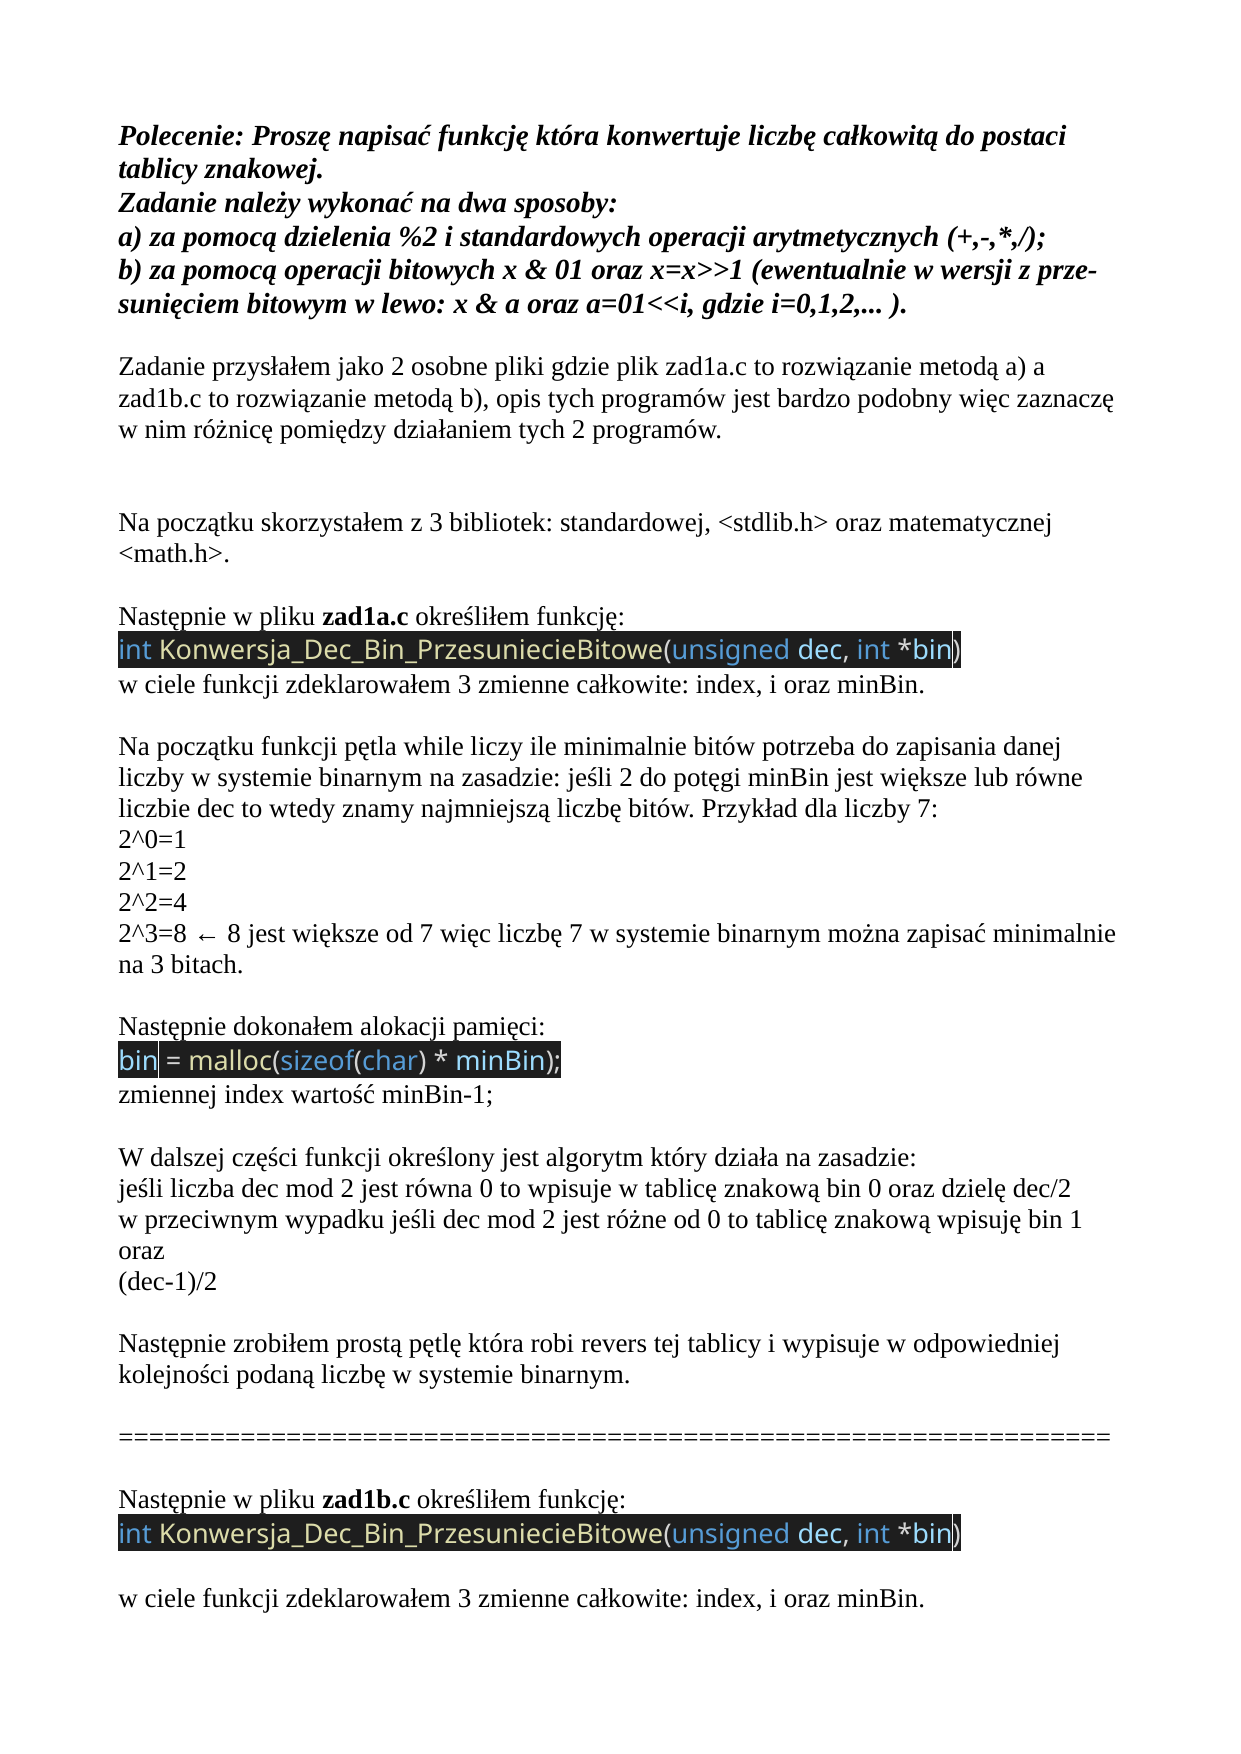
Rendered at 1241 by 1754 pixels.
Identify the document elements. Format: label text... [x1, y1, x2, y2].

text w ciele funkcji zdeklarowałem 3 zmienne całkowite: index, i oraz minBin. [118, 1582, 1122, 1613]
text Zadanie należy wykonać na dwa sposoby: [118, 185, 1122, 219]
text w ciele funkcji zdeklarowałem 3 zmienne całkowite: index, i oraz minBin. [118, 668, 1122, 699]
text Zadanie przysłałem jako 2 osobne pliki gdzie plik zad1a.c to rozwiązanie metodą a) a zad1b.c to rozwiązanie metodą b), opis tych programów jest bardzo podobny więc zaznaczę w nim różnicę pomiędzy działaniem tych 2 programów. [118, 351, 1122, 444]
text W dalszej części funkcji określony jest algorytm który działa na zasadzie: [118, 1141, 1122, 1172]
text Na początku funkcji pętla while liczy ile minimalnie bitów potrzeba do zapisania danej liczby w systemie binarnym na zasadzie: jeśli 2 do potęgi minBin jest większe lub równe liczbie dec to wtedy znamy najmniejszą liczbę bitów. Przykład dla liczby 7: [118, 730, 1122, 823]
text Na początku skorzystałem z 3 bibliotek: standardowej, <stdlib.h> oraz matematycznej <math.h>. [118, 506, 1122, 568]
text w przeciwnym wypadku jeśli dec mod 2 jest różne od 0 to tablicę znakową wpisuję bin 1 oraz [118, 1203, 1122, 1265]
text int Konwersja_Dec_Bin_PrzesuniecieBitowe(unsigned dec, int *bin) [118, 1514, 1122, 1551]
text 2^0=1 [118, 823, 1122, 854]
text Następnie w pliku zad1a.c określiłem funkcję: [118, 600, 1122, 631]
text 2^3=8 ← 8 jest większe od 7 więc liczbę 7 w systemie binarnym można zapisać minimalnie na 3 bitach. [118, 917, 1122, 979]
text b) za pomocą operacji bitowych x & 01 oraz x=x>>1 (ewentualnie w wersji z prze- [118, 252, 1122, 286]
text zmiennej index wartość minBin-1; [118, 1078, 1122, 1109]
text 2^1=2 [118, 854, 1122, 886]
text bin = malloc(sizeof(char) * minBin); [118, 1041, 1122, 1078]
text jeśli liczba dec mod 2 jest równa 0 to wpisuje w tablicę znakową bin 0 oraz dzielę dec/2 [118, 1172, 1122, 1203]
text Polecenie: Proszę napisać funkcję która konwertuje liczbę całkowitą do postaci tablicy znakowej. [118, 118, 1122, 185]
text a) za pomocą dzielenia %2 i standardowych operacji arytmetycznych (+,-,*,/); [118, 219, 1122, 252]
text ================================================================= [118, 1421, 1122, 1452]
text (dec-1)/2 [118, 1265, 1122, 1296]
text int Konwersja_Dec_Bin_PrzesuniecieBitowe(unsigned dec, int *bin) [118, 631, 1122, 668]
text Następnie dokonałem alokacji pamięci: [118, 1010, 1122, 1041]
text sunięciem bitowym w lewo: x & a oraz a=01<<i, gdzie i=0,1,2,... ). [118, 286, 1122, 319]
text Następnie w pliku zad1b.c określiłem funkcję: [118, 1483, 1122, 1514]
text 2^2=4 [118, 886, 1122, 917]
text Następnie zrobiłem prostą pętlę która robi revers tej tablicy i wypisuje w odpowiedniej kolejności podaną liczbę w systemie binarnym. [118, 1327, 1122, 1390]
